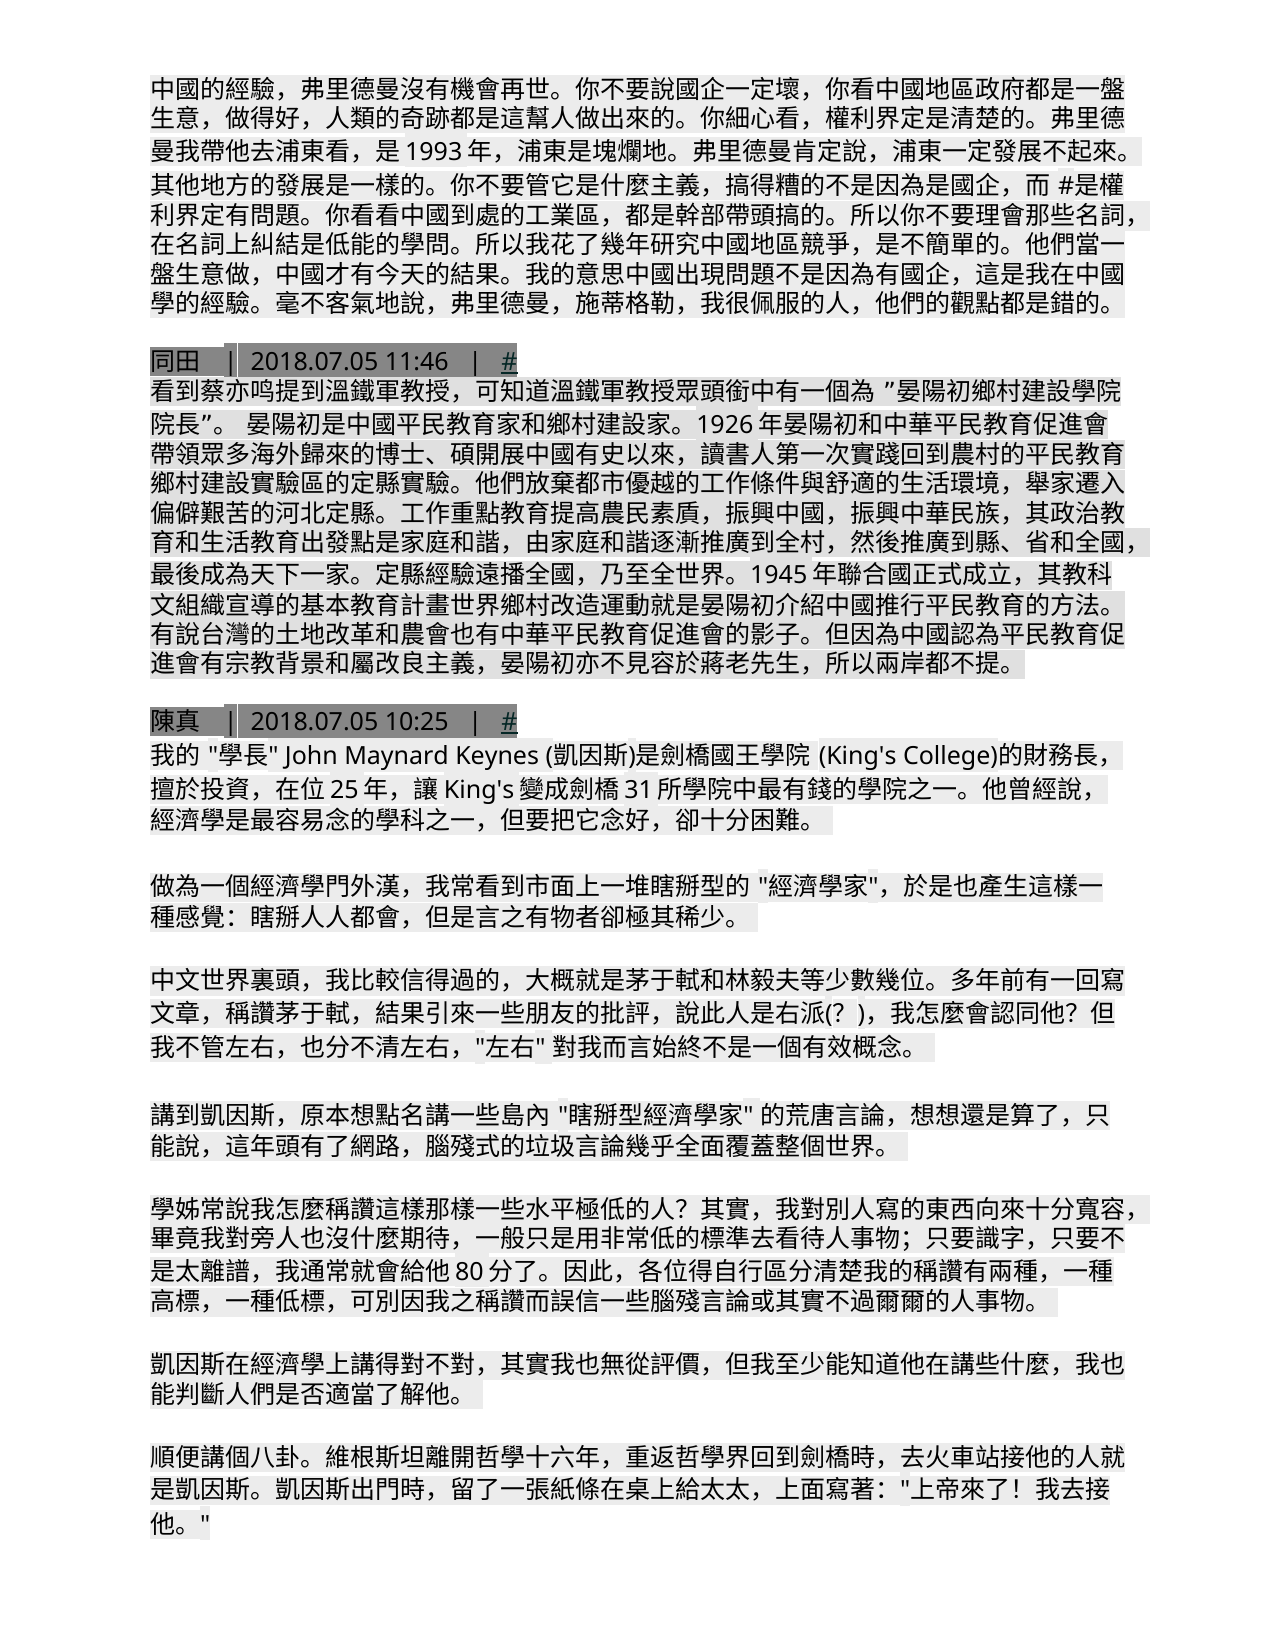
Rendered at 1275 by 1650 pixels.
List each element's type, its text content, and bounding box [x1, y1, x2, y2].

text 看到蔡亦鸣提到溫鐵軍教授，可知道溫鐵軍教授眾頭銜中有一個為 ”晏陽初鄉村建設學院院長”。 晏陽初是中國平民教育家和鄉村建設家。1926年晏陽初和中華平民教育促進會帶領眾多海外歸來的博士、碩開展中國有史以來，讀書人第一次實踐回到農村的平民教育鄉村建設實驗區的定縣實驗。他們放棄都市優越的工作條件與舒適的生活環境，舉家遷入偏僻艱苦的河北定縣。工作重點教育提高農民素貭，振興中國，振興中華民族，其政治教育和生活教育出發點是家庭和諧，由家庭和諧逐漸推廣到全村，然後推廣到縣、省和全國，最後成為天下一家。定縣經驗遠播全國，乃至全世界。1945年聯合國正式成立，其教科文組織宣導的基本教育計畫世界鄉村改造運動就是晏陽初介紹中國推行平民教育的方法。有說台灣的土地改革和農會也有中華平民教育促進會的影子。但因為中國認為平民教育促進會有宗教背景和屬改良主義，晏陽初亦不見容於蔣老先生，所以兩岸都不提。 [150, 377, 1125, 679]
text 我的 "學長" John Maynard Keynes (凱因斯)是劍橋國王學院 (King's College)的財務長，擅於投資，在位25年，讓King's變成劍橋31所學院中最有錢的學院之一。他曾經說，經濟學是最容易念的學科之一，但要把它念好，卻十分困難。 做為一個經濟學門外漢，我常看到市面上一堆瞎掰型的 "經濟學家"，於是也產生這樣一種感覺：瞎掰人人都會，但是言之有物者卻極其稀少。 中文世界裏頭，我比較信得過的，大概就是茅于軾和林毅夫等少數幾位。多年前有一回寫文章，稱讚茅于軾，結果引來一些朋友的批評，說此人是右派(？)，我怎麼會認同他？但我不管左右，也分不清左右，"左右" 對我而言始終不是一個有效概念。 講到凱因斯，原本想點名講一些島內 "瞎掰型經濟學家" 的荒唐言論，想想還是算了，只能說，這年頭有了網路，腦殘式的垃圾言論幾乎全面覆蓋整個世界。 學姊常說我怎麼稱讚這樣那樣一些水平極低的人？其實，我對別人寫的東西向來十分寬容，畢竟我對旁人也沒什麼期待，一般只是用非常低的標準去看待人事物；只要識字，只要不是太離譜，我通常就會給他80分了。因此，各位得自行區分清楚我的稱讚有兩種，一種高標，一種低標，可別因我之稱讚而誤信一些腦殘言論或其實不過爾爾的人事物。 凱因斯在經濟學上講得對不對，其實我也無從評價，但我至少能知道他在講些什麼，我也能判斷人們是否適當了解他。 順便講個八卦。維根斯坦離開哲學十六年，重返哲學界回到劍橋時，去火車站接他的人就是凱因斯。凱因斯出門時，留了一張紙條在桌上給太太，上面寫著："上帝來了！我去接他。" [150, 738, 1125, 1540]
text 同田 | 2018.07.05 11:46 | # [150, 343, 1125, 377]
text 我學的是經濟，出社會後比起在學校更多體會，但說不出什麼學問，倒是欽佩許多人對經濟學所知頗多的自信。分享我一直拜讀的張五常教授演講記錄文章。 ---- 81歲張五常最新演講：看中美大勢 http://www.investbank.com.cn/Information/Detail.aspx… 2017-2-26 博雅历史 西方的學術有英雄主義這回事 我八十一歲了。年多前，我年屆八十，科斯在美國創辦的學報要為我出版一期專輯，邀請一些行內朋友寫文評論我在學術上的貢獻。當然是恭維的話。西方的學術有英雄主義這回事。只要能活到八十，在學術上的貢獻不太差，朋友們就會給你來一趟英雄式的文賀。 該期學報也邀請我寫一篇關於自己的求學與研究歷程。我於是從年少時的中日之戰與飢荒時日說起，到求學屢試屢敗，到在美國屢遇明師。近二十四歲才進大學讀本科，比同學年長六歲，但升為正教授時卻比一般升為正教授的年輕了八歲。大恩不言謝，當年在美國悉心指導我的大師比我知道的任何人多。 我在這裡要特別提到的，是幸運之神讓我在一九六九年從芝加哥大學轉到西雅圖華盛頓大學時，遇到今天也剛好坐在這裡的巴澤爾。他和我日夕研討了十三年，給我鼓勵無數。巴兄曾經在自己的學術傳記中寫下，當一九六九年到西雅圖時，我已經是經濟學行內的產權及交易費用的第一把手了。是誇張的說法，但今天回顧可沒有誇張得太甚。 去年我對巴兄說，當年的哈佛、芝大等的經濟系雖然名滿天下，但回頭看他們的實力應該比不上當年的西雅圖華大。巴兄的響應，說如果是指產權及交易費用這兩方面的經濟學，我說的應該對。我給巴兄的回郵，說如果不論產權及交易費用，經濟學沒有什麼值得學。 一九九〇年，曾經是華大經濟系主任而後來獲諾獎的諾斯在一本書中提到，有一個與眾不同的華盛頓大學路向，而我是該路向的創始人。這就是今天一些人說是有機會歷久傳世的華盛頓學派。這學派當年的主要搞手只有三個人：諾斯、巴澤爾和我。可惜一九八二年諾斯和我皆離開了西雅圖華大：諾斯轉到另一間華大，而我則轉到香港。 從研究中國說起 我到港大任教職是科斯催促的。那是一九八〇年。他說中國可能真的開放改革，認為我對經濟制度的運作知得比任何人多，又懂中文，而中國要改可能不知道怎樣改才對。我從來不認為自己可以改進社會，但想到在抗戰期間那麼多的小朋友餓死了，而自己的存在或不存在皆無足輕重，為同胞們解釋一下經濟制度的運作是應該的。好些無聊之輩說我放棄了學術，其實在跟進中國的發展學得的，遠比在美國的二十多年為多。這重要的知識增長讓我今天用中文寫成了五卷本的《經濟解釋》，懂中、英二語的經濟學朋友一致認為該作超越了我所有的英語論著加起來。 我是個畢生沒有用過一張名片的人，對名頭的興趣永遠是零。受到老師阿爾欽等人的影響，做學問我要爭取的是思想傳世。是渺茫的事，但今天看好些作品會傳世。一九八二年我到香港任職時，在石油工業與發明專利的研究下了六年苦功，實在累，轉換環境或可松弛一下。當時我可沒有用中文寫過文章，也要多考察中國的發展，所以要到一九八三年十月才用中文動筆。 提到上述，因為這次講話牽涉到國際話題，朋友說可能有點敏感，我因而要略說自己的已往。童年時在廣西過著的飢荒日子讓一位醫生對母親說我不可能活下去，而事實上當年的小朋友沒有一個活下來。後來對中國文化的體會，讓我今天還打算在這話題上出版十多本書。有這樣的經歷，血濃於水的情懷我無從掩飾。另一方面，我的經濟學問傳承了美國多位大師的智慧，我不能違反他們教的一個學者應有的操守。 世界局限的大轉變 這次講話我要從一九九一年十二月說起。當時波斯灣之戰結束，蘇聯解體，世界看來將會有大變。好友科斯剛好獲得諾貝爾經濟學獎。瑞典的朋友邀請我到那裡，在宴會上替代需要休息的科斯講話。那瑞典之行我遇到弗裡德曼夫婦，是深交，幾天的時間大家日夕與共，無所不談。我對弗老說：“蘇聯解體，中國改革開放了，看來整個地球將會增加約二十億的貧困人口參與國際產出競爭，世界將會出現大變，富裕的國家不作出適當的調整，可能會遇到麻煩。” 弗老的回應，是經濟學有一個比較優勢定律，廉價勞力大幅增加當然對富裕的國家有好處，用不著經濟學者操心。理論是這樣說，但我指出先進之邦有工會的問題，有最低工資與福利制度的局限，要獲取比較優勢定律帶來的利益，需要的調校不會是那麼容易。弗老當時不相信這調校會是困難的。事實上，在此之後的十多年，弗老的好友格林斯潘幾次提到，中國的廉價物品進口有助於美國壓低通脹，為中國說了不少好話。這跟今天特朗普總統說的是兩回事了。 一九九一年到今天是過了四分之一個世紀。回頭看，雖然越南、印度等地的經濟是有了起色，但整體來說，整個地球的貧困之邦只有中國可以算得上是走出了一個貧困的局面。盡管二〇〇八年中國引進的新勞動合同法對經濟為禍不淺，但炎黃子孫買起先進之邦的樓房之價是事實，而炎黃子孫所到之處，商店的售貨員紛紛學幾句中語也是事實。今天的中國不僅變為上世紀七十年代的日本，而且是七十年代的十個日本。 中國的經濟究竟有多大 近兩年，西方喜歡稱中國為地球上的第二大經濟。怎樣算法我沒有考究，但以金錢量度這方面看，他們的看法可能不對。大略地看，中國的樓房價格比美國的約高出一倍，而且到處的大廈林立遠比美國的多。另一方面，中國的人口約美國的四倍，沒有種族歧視，而生產力不弱。在這些之上還要加上中國的基礎建設——公路、高鐵等設施——已達一等。報導說今天的中國，每年在國際上的發明專利注冊數量冠於地球。 從人均的金錢收入衡量，中國還遠遜於美國。我曾經指出，人均的金錢收入，以消費者平價算，中國要追上美國遙遙無期。不是不可能，小小的新加坡的人均金錢收入逾美元六萬，高於美國。然而，就算中國能跳升到這個水平，恐怕從實質的收入看中國還有好一段路要走。這是因為比起中國，美國是遠為近於《聖經》說的伊甸園。美國地大人少，風景優美，在生活的享受上市民的消費者盈餘比中國的為高。 例如在美國的次級城市，一間擁有無敵海景的花園房子只約美元五十萬，同樣水平的在中國之價要高出十多倍。伊甸園什麼都有，享之不盡，但沒有市值，所以亞當與夏娃沒有一分錢，從我們的世俗看是窮光蛋！這是說，就算以金錢計算的人均收入中國能追上美國，但算進伊甸園那種消費者盈餘中國還輸一大截。 中國自己的伊甸園 從另一個樂觀角度看，中國也有一個美國沒有的伊甸園，只是少人注意罷了。這是中國的古老文化，大可享受。拿著一件出土的古文物在手，我可以自我陶醉一個晚上，不一定比無敵海景差。問題是欣賞無敵海景不需要學過，但要欣賞中國的文化可不是膚淺的學問。 數千年經過無數天才發展而遺留下的中國文化說不得笑。這些年我欣賞北京的朋友重視自己的文化。據說大大小小的博物館今天的中國有幾千間。但我認為他們處理得不好。政府禁止出土文物在內地出售，這使精美的戰國金屬器皿紛紛在外地的拍賣行出現。我因而建議要讓內地的市場挽留這些文物。另一方面，不親自收藏，中國的文物——不管是出土還是不出土——不容易學得懂。不需要多少錢，我自己從地攤貨的真真假假學得很多。沒有疑問，中國的文物是一個龐大無比的伊甸園，只要博物館辦得好，有可靠的專家指導，展品有故事可說，這個文化伊甸園不亞於無敵海景。 這就帶到我要說的一個重要話題。伊甸園的享受無疑是一項重要的收入，但主要是消費者盈余，沒有市場，不能算進以市價量度的財富那邊去。這樣看，美國的地價低，中國的地價高，盡管美國的人均享受遠高於中國，要拿出鈔票在國際上揮灑一下，他們卻又鬥不過炎黃子孫。這是習先生提出一帶一路這個構思的先決條件了。 知識引進是第一關鍵 不管怎樣衡量，今天回顧，自一九九一年在瑞典我跟弗裡德曼暢論世界經濟，距今四分之一個世紀，貧困之邦能殺出重圍的雖然不只一個中國，但說中國先拔頭籌卻無可置疑。我更要指出從一九九三到二〇〇七這十四個年頭，在好些不利的情況下，中國經濟增長的速度之高是人類歷史僅見。朱镕基先生的貢獻我欣賞，但經濟持續地飆升十多年不可能是一個或一小撮人的功勞。朱總理當年主導的市場合約自由與其他政策當然不可或缺，但還是不足以解釋我們見到的現象。 最近我想到兩個解釋中國現像的關鍵，皆源於與弗老之會的內容再想。其一是比較優勢定律這回事，理論無疑對，但引進沙石這定律的運作不同。大概而言，地球上的資源只有三類。其一是土地（包括地下的礦物），其二是勞力，其三是知識。土地不能移動——不動產是也——其增減對經濟當然有影響，而農產品或礦物的進出口，如果沒有政府管制，會影響他邦的經濟。勞動人口可以走動，但國際之間不容易，而通過國際貿易雖然會帶來比較優勢定律所說的效果，但國際上的勞工法例、最低工資、工會運作等沙石可以大幅地削弱比較優勢定律的運作。 只有第三種資源——知識——在國際間是自由流動的：絕大部分的知識沒有專利保護，就是有也只保十多年，而商業秘密會跟著外資的引進而進，一旦外泄基本上無法收回。我認為中國能先拔頭籌的一個主要原因，是開放改革後外間的知識湧進得快，非常快，而中國的青年也吸收得快。外資當年的湧進帶來的商業與管理知識當然重要，而今天看更為重要的是數碼等科技的發達，湧進中國，炎黃子孫學得快，掌握得優越。這裡我們要注意的，是中國本土的市場大，而大市場是數碼商業快速發展的先決條件。 另一方面，在文革期間，中國的大學好些課程不能教。這逼使求學的青年偏於數學與工程這些方面。雖然文革是四十多年前的往事，這傳統還在。後來到了江先生時期，大學的數量急升，到今天每年的大學畢業生七百萬人，懂得處理方程式的中學生所見皆是。也重要的是中國沒有西方那種工會的林立。中國的建築或裝修工人一般是樣樣皆能。是的，在西方，因為工會的左右，水歸水，電歸電，煤氣歸煤氣，泥水歸泥水，木匠歸木匠，不能“撈過界”。 深圳是一個新現象 上述的局限轉變帶來近幾年出現的深圳現像。我歷來認為有朝一日，上海的經濟會超越香港，沒有想到深圳。去年我說兩年後深圳會超越香港，但今天看是已經超越了。再兩年會超越很多！去年我也說再十年深圳會超越硅谷，但今天看不需要十年。華為、騰訊、大疆等有大成的可以不論，但據說搞科技產品的企業深圳有八千家。馬雲也要到深圳來摩拳擦掌！這個城市的人口增長速度遠超昔日香港的難民潮，但我找不到一個可靠的數字。 當然中國還有其他城市的科技產品搞得有看頭，但深圳冠於內地今天沒有疑問。新勞動合同法對科技行業的約束為禍較少，因為這行業的市場工資比較高，在好些方面脫離了該合同法的約束。然而，目前在東莞，因為該法的存在，高與低科技之間出現了一個斷層。 為什麼在科技產出的發展上深圳能捷足先登是個有趣的問題。多個因素無疑存在，而我認為最有趣而又少人注意的，是今天的深圳沒有幾個本地人。全部是外來的，因此完全沒有排外這回事。排外或宗教、種族歧視對經濟發展可以有嚴重的不良影響，而深圳是一個從三十多年前的二十多萬人口升到今天二千多萬的城市。這是非常誇張地重復了百多年前美國西岸因為尋金熱而帶起了舊金山的故事。是的，因為新勞動合同法的引進而變得死氣沉沉的東莞，因為深圳的土地不足而一下子活躍起來了。 深圳今天的遠為不足處，是大學不僅太少，水平也不見得高明。另一項嚴重的缺失是文化事項深圳遠遜於上海等地，而那裡的博物館是沒有什麼可觀的。 基建速度高是第二個關鍵 轉論中國先拔頭籌的第二個關鍵，是在勞動力之價低廉的八、九十年代，中國在基礎建設這方面發展得快。就是到了本世紀初期，一個力壯的勞動工人只五美元一天，往往從天未亮操作到天黑。當年我見到這情況感到心酸，今天回顧炎黃子孫要感謝這些人。中國的基建工程不僅興建得快，而且質量愈來愈高，到今天是世界級水平了。高速公路的興建每年可以橫跨美國兩次，而難度甚高的高鐵，約十年建造了二萬三千公裡，達地球的百分之六十以上。 都是勞苦大眾的血汗換得的成果，而重要的協助，是中國既沒有西方的工會，也沒有西方的民主投票。這些方面，一九八三年我對北京的朋友力陳不要仿效西方。這裡的問題是興建得快而又優質的基礎建設不一定是划算的投資。以高鐵為例，算進利息，歸本還是遙遙無期。問題是這類大興土木的投資不能單從金額的支出與回報看。那些所謂外部性對不同地區的地價影響，對人口在不同地區的變動的價值的正或負，原則上也要算進去。大概的衡量也不易，精確不可能。我只能說，大略地看，中國的基建項目很少見到負值。這樣，不論歷史成本，中國的基建項目對將來的發展會有大助。 天下大勢是新三國演義 轉談目前的天下大勢之前，我要先說兩件事。其一是中國今天的經濟情況不好。去年我在這裡提出了十一項改進的建議，皆如石沉大海，而今天的經濟沒有改進。這只是個人之見。其二是論天下大勢不能不提及國際政治，而我對政治是半點也不懂的人。因此，我只能局部地看世界。 今天的地球出現了一個新局面：有三個性格剛強的國家領導人一起存在：俄羅斯的普京、美國的特朗普。我戲稱世界將會出現的是新三國演義。一位朋友說還有一個菲律賓的杜特爾特，變為四國。我說菲律賓只是一個島，不算。當然是說笑，但一些朋友認為一項大戰可能出現。若如是，我要說的全部作廢。 特朗普的經濟觀有誤 我要先處理一個話題。特朗普總統是一個了不起的商人，他的言論含意著的，是要用做生意的手法來處理國際經濟。這是不對的。做生意在市場競爭，圖利要把對手殺下馬來。但國際貿易呢？要賺對方的錢你要讓對方賺你的錢。特朗普說要抽中國貨百分之四十五的進口稅，但其實這是抽美國消費者的稅。美國會因而有通脹嗎？甚微，因為越南、印度及無數其他落後國家的勞力工資遠比中國低，美國的消費者會轉向質量較低但更為廉價的產品。 美國如果全面大幅提升廉價物品的進口稅，充其量只能讓本土的一小撮現存的出產商人獲利，不會鼓勵新廠的設立。這是因為增加了的進口稅隨時可能撤銷，一個投資者會選擇比較穩定的項目才下注。要是美國真的大抽中國貨的進口稅，中國應該以牙還牙地也大抽美國貨的進口稅嗎？不應該，因為這對中國的消費者與投資者半點好處也沒有。我是主張中國撤銷進口關稅的。在報章上讀到習先生的言論，他的主張也是大放外貿。他是主導一帶一路這個構思的人，當然知道開放外貿是這構思的一個需要條件。 特朗普主張杜絕墨西哥人的非法進入。但美國的農業主要是雇用著這些非法進入的墨西哥人。選擇性地讓一些墨西哥人作為農工有所需要，但美國的最低工資要怎樣處理呢？目前中國是美國農產品的最大買家，提升美國農工的工資中國會轉到其他地區購買。地球逐步一體化是大勢所趨，特朗普總統卻要逆流而上。但他是聰明人，可能改變主意。 兩國演義各取一法 論天下大勢，我要從上文提到的新三國演義簡化為兩國演義——美國與中國——因為我對俄羅斯的情況不了解。不能說我很了解美國與中國，但應該及格。我要從兩個有關鍵性的觀察說起。因為美國與中國的文化很不相同，傳統上這兩個國家的對外邦交的政策有別。 大略而言，美國是以軍事利益的協助來換取他國的友情，而中國則是用經濟利益的協助來換取他國的友情。前者是源於二戰後，美國的軍力與財富皆雄視天下。他們協助了很多國家——尤其是日本——的經濟復蘇。但跟著就是恐怕共產制度的擴散而採用軍力輸送到其他國家作防守。今天回顧，上世紀五、六十年代，美國真的很怕共產思維的擴散。 以軍事利益與經濟利益換取國際友情是有著很不相同的局限，期待的回報很不一樣，而二者的持久穩定性也不同。輸送軍事利益換取友情遠為容易，因為只要打通一小撮執政者的關系。但不穩定，因為這一小撮執政者可能被迫下馬或被投票者替換。最近菲律賓的發展就是例子。輸送經濟利益換取友情是遠為困難的事，因為不是只派錢出去，要有投資的回報，而這樣的邦交要有民眾的支持。辦得成功，經濟利益協助的穩定性可以持續，換了國家的頭頭還會持續下去。 美國由盛轉衰源於戰爭 美國是一個非常優越的國家。只二百多年的歷史，他們在科學與文化上的發展是人類的驕傲。然而，很不幸，二戰後選走軍事輸送的路，嚴重地害了他們。想當年，世界警察這個稱呼出現後不久，六十年代他們糊裡胡塗地參進了越南戰爭。打了好幾年，導致美國經濟不景逾十年，到裡根總統才出現轉機。 越戰後我的兩位朋友——弗里德曼與Walter Oi——成功地說服美國有關當局放棄征兵制，轉用傭兵制。當時大家叫好，但今天看卻不一定是那麼好。這是因為在傭兵制下，反對戰爭的學生不存在，政府容易出兵，不需要先有國會批准，可以先斬後奏。該傭兵制的優越性首見於一九九一年的波斯灣之戰，美軍的先進武器驚世駭俗，害得蘇聯要瓦解。可惜該戰後美國對伊拉克的處理讓弗里德曼失望。 傭兵制是一種軍事費用非常高的制度，大戰困難，但小戰卻容易出兵。是在這樣的局限下美國不幸地參與阿富汗與伊拉克之戰。後者對美國的經濟為害甚巨。而跟著的利比亞、敘利亞以及中東亂局是今天更為頭痛的事了。我曾經在一篇題為《恐怖活動的經濟分析》的文章中指出，當一個人認為自己的機會成本是零，憑一夫之勇他可以害很多人。 美國的“世界警察”之譽，十多年前在香港與內地我聽到一些朋友認同，但伊拉克之戰後再沒有聽到。 一帶一路的發展怎樣看 轉談中國今天採用以經濟利益換取他國的友情，是源於中國的古老文化——二千五百年前的春秋戰國滿是這樣的言論。但上文提到，這策略的施行不易。近二百多年，這策略我們只在進入了新世紀才見得明顯，而推出一帶一路是明顯地這樣處理。經濟上大事協助他國，友情之外當然還要算投資的回報。這應該是堅持經濟不斷開放的原因，因為不開放會是“無帶無路”。 當然，在之前的中國早就以經濟利益換取國際友情。非洲有幾十萬人口住在廣州做生意有不少時日，而習先生大事以經濟利益推廣南美貿易。到浙江的義烏走走，計算一下長住該市的外籍商人，拿得他們的入住時日，應該知道這發展牽涉到的國家的時間表。中國這項重要的以經濟利益換取友情的行為，在新世紀開始後不久就來得明顯了。這是因為中國的地價在二〇〇一年開始急速上升，國家的金錢財富增加，讓一個非伊甸園的經濟有足夠的金錢花出去。 這幾年推出的一帶一路需要的金錢更多，夠不夠支持這巨大工程我無法判斷，而收來的回報為何我更沒有資料猜測了。是有意思的思維，但難度高。換取他國的友情不易，因為這裡討好了甲那裡可能開罪了乙。一個馬來西亞的項目，看來是上佳思維，但新加坡因而受損，當然不高興了。地球上只有三塊可以步行而過的大地：澳洲、南北美洲，與歐、亞、非這三洲加起來那塊最龐大的。一帶一路是要把歐、亞、非三洲以經濟合作搞起來，牽涉到的大國小國無數，其難度可想而知。 人民幣推出國際必遇競爭對手 目前我最擔心的，是人民幣的幣值問題。以經濟利益換友情，人民幣能推出國際會有大助。把人民幣推出去不需要有強勢，但一定要幣值穩定。人民幣推出國際本來大有可為，因為有點錢的炎黃子孫滿布天下，給祖宗一個面子是人之常情。 然而，人民幣推出國際一定侵犯了其他的國際貨幣——主要是美元——的國家的利益，人家要把人民幣殺下馬來在道德上沒有問題，正如商店之間的同行如敵國，要把對手殺下馬來是合情合理的。 人民幣推出國際的成本近於零，一本萬利，但被替代了的他國貨幣卻是被替代多少輸多少。他們怎會視若無睹呢？上世紀七、八十年代，日本嘗試大手把日圓推出國際，不僅不成功，連整個經濟也倒下去，到今天還是一蹶不振。 多年前，中國的兩個自貿區試把人民幣推出去，不多久就敗下陣來。可幸國家因而受到的損失不嚴重，還可以再試。我多次為文建議人民幣要下怎麼樣的一個錨才推出去。 沒有戰爭中國勝 回頭說，美國提供軍事利益與中國提供經濟利益換取國際友情，這二者大比並，經濟理論的推斷是只要沒有戰爭，中國終會勝出。這是從帕累托的條件衡量，我想不出怎麼樣的局限會讓軍事利益的輸送勝。利益與友情只有三個可能的組合。其一是中、美兩國皆以經濟利益換友情。這上上之選是斯密與帕累托的均衡，人類大幸。其二是兩國皆以軍事利益換友情，這是下下之選，戰爭變得無日無之，地球危矣。從帕累托那方推理，這下下之選的均衡存在，但要基於一個訊息費用高不可攀的局限。最後是一國推出經濟利益另一國推出軍事利益。 這是目前的情況，持續下去不會出現均衡，或者說，我想不出這後者的均衡需要的局限條件。這是說，只要戰爭不出現，從我考慮到的局限推理，假以時日，中國會勝出。 勝出的意思，是說軍事輸送的取向，假以時日，會遭淘汰。不是美國會遭淘汰。這是不淺的經濟學，因為需要中國堅持經濟利益輸送，美國的軍事輸送才會遭淘汰。沒有中國的存在，美國的軍事輸送可以有一個持久的均衡。這不淺的均衡觀有淺顯的一面。好比兩家商業機構競爭，皆提供安全及其他服務，性質不同，雖然宣傳的效果雷同。今天，地球漸趨一體化，客戶的數量增加，他們的需求有變，民以食為天，一家機構提供的服務勝出，淘汰了另一家。 關稅保護的效果 回頭說美國新上任的總統特朗普的經濟觀，他的主張是采用保護政策來使國家再偉大起來。很一致：建造美、墨之間的圍牆是保護，禁止七個中東國家的人民進入美國是保護，約束美資外流是保護，退出TPP（跨太平洋伙伴關係協議）是保護，大幅提升中國貨的進口稅也是保護。主導了世界開放貿易七十年的美國，在地球漸趨一體化的今天，特朗普卻一反其道而行——他的言論讓我們這樣看。 是的，如果美國失敗，是敗於恃武凌人。如果中國失敗，是敗於未富先驕——從西方引進的勞動法、社保、反壟斷法、復雜稅制等，皆未富先驕的行為。我們希望美國能盡早改走以經濟利益換友情的路。這樣的競爭才有意思，才過癮，才好看。兩個大國皆如是，地球人類的生活可觀矣。 我不懂政治，也不懷疑某些保護是需要的。這裡我只分析大抽廉價物品的進口稅這項保護政策，因為這方面我的經濟觀有點新意。我要舉上世紀七十年代經濟發展得如日方中的日本為例。當時該國採用的進口關稅保護嚴厲。一九七五年的暑期我造訪東京，見到那裡的高檔次商店，一粒葡萄售價約一美元，一條法國領帶之價與當時非常昂貴的一部彩色電視機之價相若。皆關稅保護之故也。 故事再說下去，日本的運情不是那麼好。上世紀八十年代後期起，該國的借貸膨脹然後破裂，經濟倒了下去，到今天整整三十年還見不到有明確的起色，是近代人類歷史最持久的經濟不景了。借貸膨脹然後破裂帶來的調整需要長時日，但比日本更嚴重的美國二〇〇七年出現的借貸破裂，約七年就見到起色。我認為日本持續不景三十年，一個主要原因是保護政策帶來的高物價，需要的逐步下調為時甚久。去年一些漫遊日本的朋友說，那裡的物價比中國還要相宜。弄到要推出負利率這項愚蠢玩意，日本應該悔不當初吧。當然，今天特朗普總統主張的保護政策不會像日本當年那樣嚴厲，所以不良效果不會是那麼明顯，但國民收入的上升還會誤導。 日本的不幸經驗可教 這裡有一個關鍵問題：源自李嘉圖的比較優勢定律——說專業產出與自由貿易會使所有國家獲利——是真理，不可能錯，但這定律可沒有考慮到通過貨幣來調控經濟與量度國民收入。算物品的產量，李嘉圖無疑對，但引進貨幣，國民收入的增減容易誤導。 這裡的有趣觀察，是在外國不回敬反抽的情況下，進口稅或其他有類同效果的保護可使獨自保護的國家的國民收入上升，股市強勁，但從國民的實質享受衡量卻是虛假現象。這不是因為傳統經濟學說的“理想關稅理論”使然——該理論是謬論——而是傳統的胡裡胡塗的國民收入統計使然。有點像我提到過的伊甸園的故事的伸延：亞當與夏娃離開了伊甸園，走進真實世界，實質的享受是減少了，但金錢的收入——今天的國民收入——卻增加。人類的智慧為萬物之靈，但自私的基因還是被訊息費用誤導了。 中國今後應走的路 儘管我認為特朗普的保護政策對一帶一路的推行有助，我的經濟觀還是主張中美雙方全部撤銷所有進出口關稅。就是美方大幅提升中國產品的進口稅，#我還是主張中國單方面撤銷所有關稅。好比香港，歷來沒有關稅，上世紀七十年代以自由貿易知名天下，無論成衣、玩具、手表等五六項產品的產量皆冠於地球。今天中國的生產實力不是七十年代的香港，而是七十年代的二百個香港！是的，從生產力這方面衡量，炎黃子孫是進入了一個有恃無恐的境界！ 這些日子一些朋友說，美國要維持經濟第一大國的位置，問我怎樣看。我說國民收入這類數字很無聊，讓他們高居第一算了。我喜歡引述香港前財政司郭伯偉曾經教我的話。郭老說：“史提芬呀，國民收入的統計很無聊，你相信嗎？晚上到灣仔走走，香港的經濟怎樣可一望而知。” 今天中國的經濟出現了好些困難，也有些亮點。解決了這些困難，亮點的重心所在，是要把中國的文化與西方的科技結合起來。如果成功地做到，做得好，這會是人類前所未見的光輝。讓地球上的人看得目瞪口呆不是很有意思嗎？北京的朋友顯然知道這是中國發展的重心所在：他們對炎黃子孫的文化與西方科技的重視是清楚明確的。可惜我認為他們辦得不是那麼好。年多前我出版的《科學與文化》那本小書提供了一點意見。 不管世界怎樣變，地球一體化將會繼續。只是在過程中牽涉到的局限變化多而復雜，作為經濟學者我無從推斷在這一體化的過程中會出現的枝節。就是只論中國，今天我對國家前景的推斷不能像一九八一年我肯定地推斷中國會改走市場經濟的路那麼準確。當年我能肯定，因為是掌握著兩方面的局限轉變。 ---- 問：預測美國未來經濟走向，中國企業如何跟美國打交道？ 答：無需打交道。當年多少人搞香港，不理就行。關於美國經濟，一個嚴重問題他們沒有考慮，特朗普是做生意的，他的經濟觀有問題的。一個嚴重的隱憂，特朗普是不知道的，中東很亂，亂了很多年。他們那裡全用美元的。你到阿拉伯看，全用美金。世界亂時，美元強勁，美國本土不會有通脹。這是很重要的。1995年一個師兄教我的。美國如果有大幅度通脹，他們的社保是受不了的。但2007年金融風暴後，量化寬鬆花了很多錢，還是沒有通脹。如果外面是太平盛世，美元打回頭，他們會有大問題。 不久前在電視看到一位西方的中文專家評論，說中文比不上英文，在地球一體化之下，有朝一日中文會被英文淘汰。我肯定這位專家的判斷是錯的。我不是什麼語文專家，但中文與英文皆能寫到專業水平的學者不多，而我算自己是一個。客觀地看，如果上蒼只容許中文或英文這二者選其一在地球存在，讓我選擇，我選中文。我只是今天才這樣選，因為昔日中文不能打字，而今天數碼科技讓中文打字比打英文還要快。將來的學者會同意我今天的看法：源於美國電話的實驗室發明的半導體帶來的數碼科技，地球上受益最大的民族是中國人。 問：怎麼看產能過剩？怎麼解決？ 答：產能過剩都是煤炭、鋼鐵，國企居多。民企的話就很簡單，關門大吉就行了。 問：政府推行營改增政策，有什麼看法？ 答：這是很重要的問題，我為之想了很久。增值稅的好處，其實不是稅，而是租金。你不用土地不用給錢。增值稅牽涉到干部責任，他們有分成。我在《中國的經濟制度》解釋很清楚。現在這種制度慢慢拆了。土地不夠的時候，獎金很難弄，不能招商引資，要重新界定。很多地方稅制開始走復雜的美國那種路線，在這點我絕對同意弗里德曼，就是簡單稅制，要走香港路線。你把縣際競爭拿開了，他們是需要增值稅的。拿開了，要學香港，用簡單的稅制。美國和中國的稅制都複雜。稅制以簡單為上策，除非你收的是租，就去到增值稅的範疇。假如你不用以前的制度，不要把稅制弄複雜，可以走香港的路線。 問：一帶一路涉及國企改革問題。現在的供給改革，一般是宏觀來說，如何具體闡述一下。 答：以我的訓練出身，當然是維護市場的。但我跟進了中國這麼多年的改革，我自己也有改變。國企沒問題的，國家投資也沒問題。我現在觀點跟弗里德曼不同。是不是國家的沒問題。國家也可以做得很好。問題是權利的界定。國家投資，權利界定也可以很清楚。在中國的經驗，弗里德曼沒有機會再世。你不要說國企一定壞，你看中國地區政府都是一盤生意，做得好，人類的奇跡都是這幫人做出來的。你細心看，權利界定是清楚的。弗里德曼我帶他去浦東看，是1993年，浦東是塊爛地。弗里德曼肯定說，浦東一定發展不起來。其他地方的發展是一樣的。你不要管它是什麼主義，搞得糟的不是因為是國企，而 #是權利界定有問題。你看看中國到處的工業區，都是幹部帶頭搞的。所以你不要理會那些名詞，在名詞上糾結是低能的學問。所以我花了幾年研究中國地區競爭，是不簡單的。他們當一盤生意做，中國才有今天的結果。我的意思中國出現問題不是因為有國企，這是我在中國學的經驗。毫不客氣地說，弗里德曼，施蒂格勒，我很佩服的人，他們的觀點都是錯的。 [150, 75, 1125, 318]
text 陳真 | 2018.07.05 10:25 | # [150, 704, 1125, 738]
